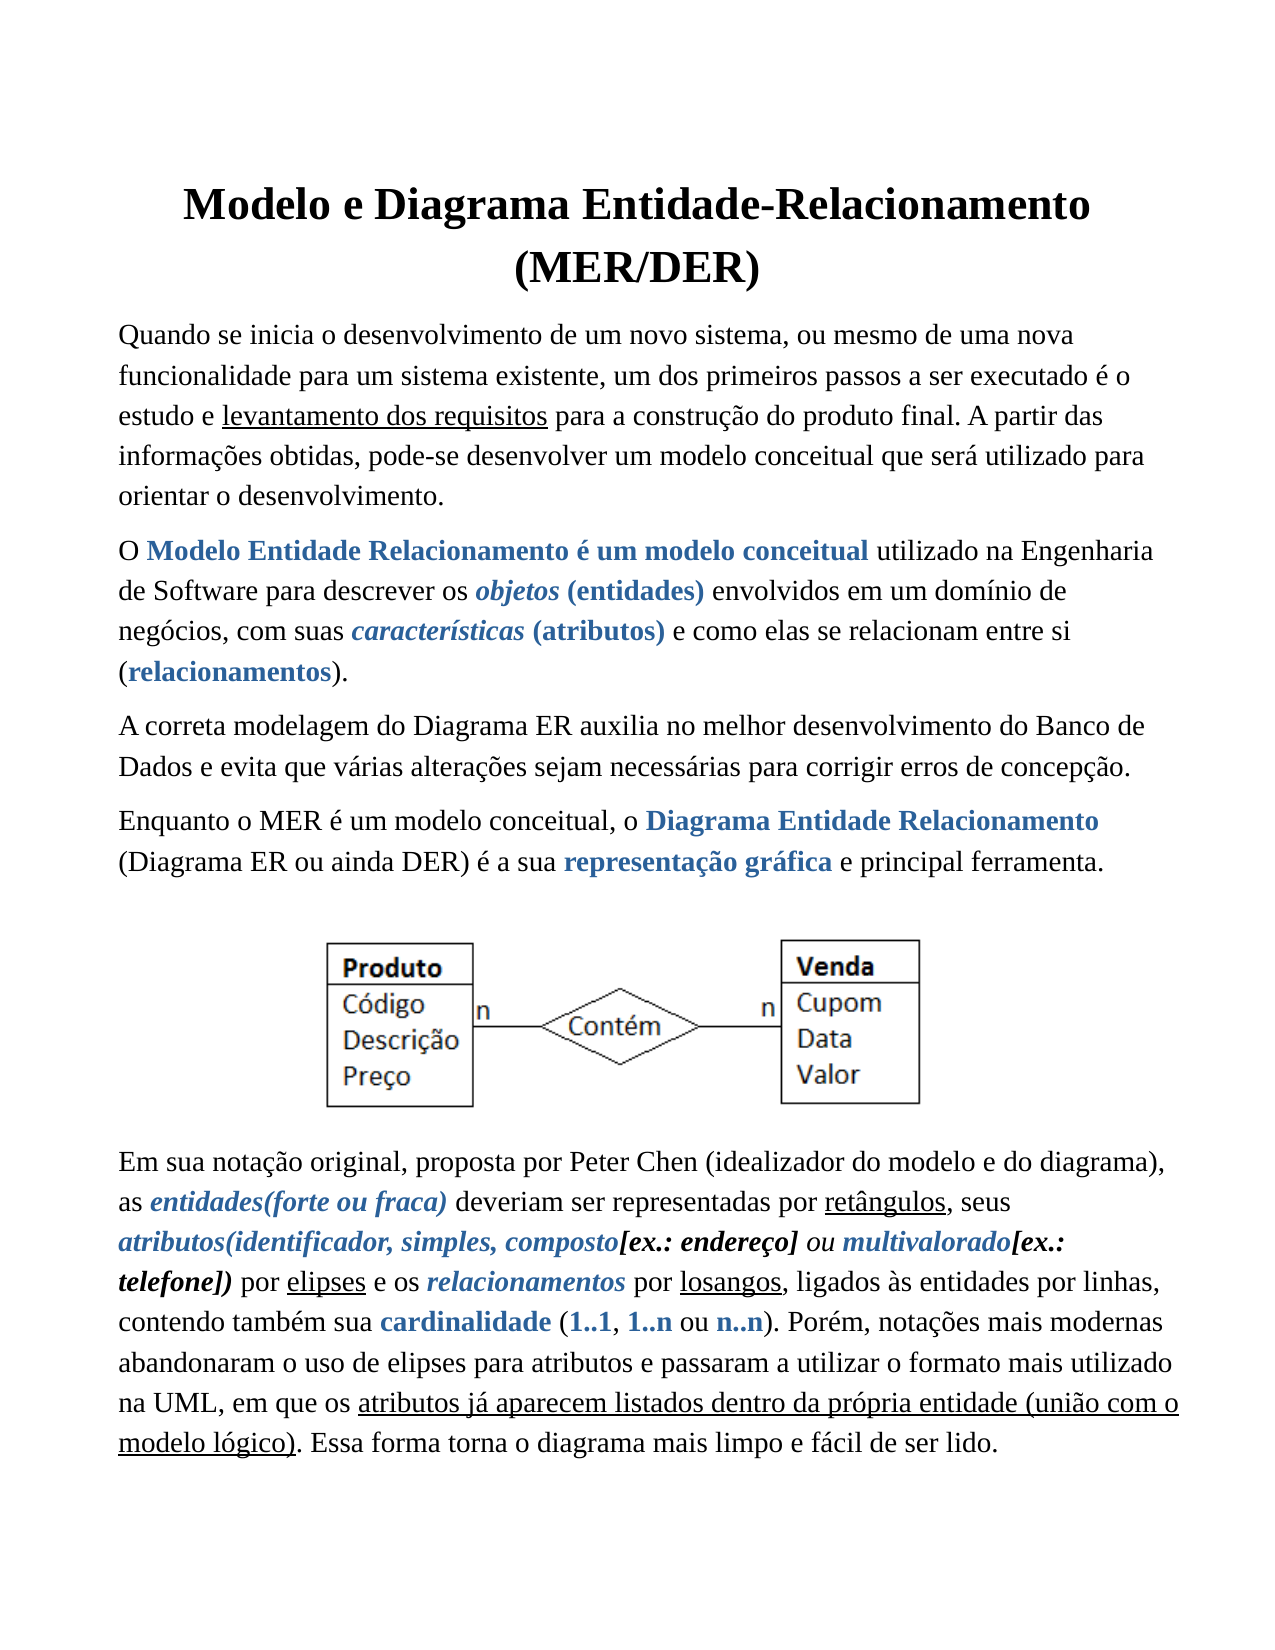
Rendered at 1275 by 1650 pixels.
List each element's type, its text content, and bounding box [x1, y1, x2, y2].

text O Modelo Entidade Relacionamento é um modelo conceitual utilizado na Engenharia de Software para descrever os objetos (entidades) envolvidos em um domínio de negócios, com suas características (atributos) e como elas se relacionam entre si (relacionamentos). [118, 533, 1157, 687]
text Enquanto o MER é um modelo conceitual, o Diagrama Entidade Relacionamento (Diagrama ER ou ainda DER) é a sua representação gráfica e principal ferramenta. [118, 803, 1157, 877]
text Modelo e Diagrama Entidade-Relacionamento (MER/DER) [118, 176, 1157, 292]
picture [308, 929, 936, 1120]
text A correta modelagem do Diagrama ER auxilia no melhor desenvolvimento do Banco de Dados e evita que várias alterações sejam necessárias para corrigir erros de concepção. [118, 708, 1157, 782]
text Em sua notação original, proposta por Peter Chen (idealizador do modelo e do diagrama), as entidades(forte ou fraca) deveriam ser representadas por retângulos, seus atributos(identificador, simples, composto[ex.: endereço] ou multivalorado[ex.: telefone]) por elipses e os relacionamentos por losangos, ligados às entidades por linhas, contendo também sua cardinalidade (1..1, 1..n ou n..n). Porém, notações mais modernas abandonaram o uso de elipses para atributos e passaram a utilizar o formato mais utilizado na UML, em que os atributos já aparecem listados dentro da própria entidade (união com o modelo lógico). Essa forma torna o diagrama mais limpo e fácil de ser lido. [118, 1144, 1186, 1459]
text Quando se inicia o desenvolvimento de um novo sistema, ou mesmo de uma nova funcionalidade para um sistema existente, um dos primeiros passos a ser executado é o estudo e levantamento dos requisitos para a construção do produto final. A partir das informações obtidas, pode-se desenvolver um modelo conceitual que será utilizado para orientar o desenvolvimento. [118, 317, 1157, 512]
